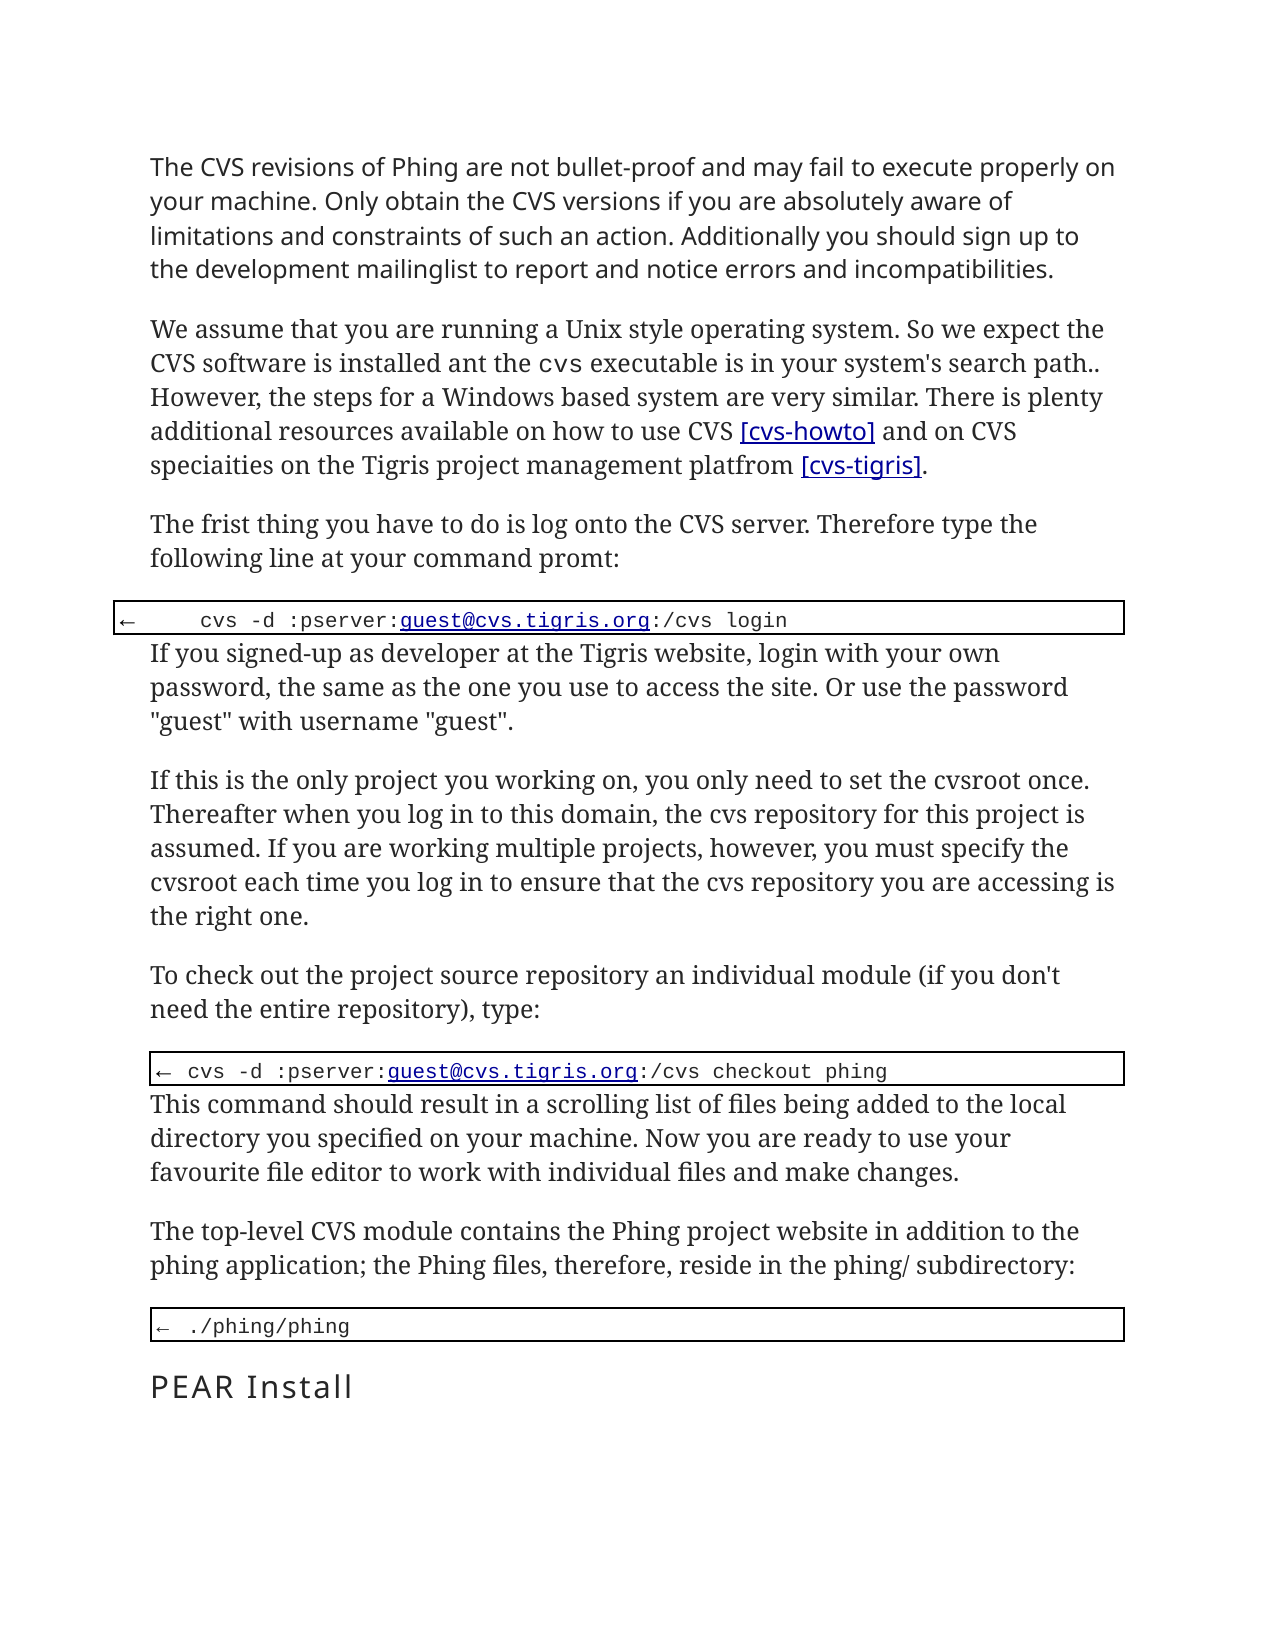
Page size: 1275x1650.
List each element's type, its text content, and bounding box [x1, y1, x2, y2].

list cvs -d :pserver:guest@cvs.tigris.org:/cvs checkout phing [151, 1053, 1123, 1084]
text To check out the project source repository an individual module (if you don't need the entire repository), type: [150, 958, 1125, 1026]
text If this is the only project you working on, you only need to set the cvsroot once. Thereafter when you log in to this domain, the cvs repository for this project is assumed. If you are working multiple projects, however, you must specify the cvsroot each time you log in to ensure that the cvs repository you are accessing is the right one. [150, 762, 1125, 933]
text The CVS revisions of Phing are not bullet-proof and may fail to execute properly on your machine. Only obtain the CVS versions if you are absolutely aware of limitations and constraints of such an action. Additionally you should sign up to the development mailinglist to report and notice errors and incompatibilities. [150, 150, 1125, 286]
text We assume that you are running a Unix style operating system. So we expect the CVS software is installed ant the cvs executable is in your system's search path.. However, the steps for a Windows based system are very similar. There is plenty additional resources available on how to use CVS [cvs-howto] and on CVS speciaities on the Tigris project management platfrom [cvs-tigris]. [150, 311, 1125, 482]
text If you signed-up as developer at the Tigris website, login with your own password, the same as the one you use to access the site. Or use the password "guest" with username "guest". [150, 635, 1125, 737]
text The frist thing you have to do is log onto the CVS server. Therefore type the following line at your command promt: [150, 507, 1125, 575]
list cvs -d :pserver:guest@cvs.tigris.org:/cvs login [115, 602, 1123, 633]
text This command should result in a scrolling list of files being added to the local directory you specified on your machine. Now you are ready to use your favourite file editor to work with individual files and make changes. [150, 1086, 1125, 1188]
text PEAR Install [150, 1365, 1125, 1408]
list ./phing/phing [152, 1309, 1123, 1340]
text The top-level CVS module contains the Phing project website in addition to the phing application; the Phing files, therefore, reside in the phing/ subdirectory: [150, 1213, 1125, 1282]
